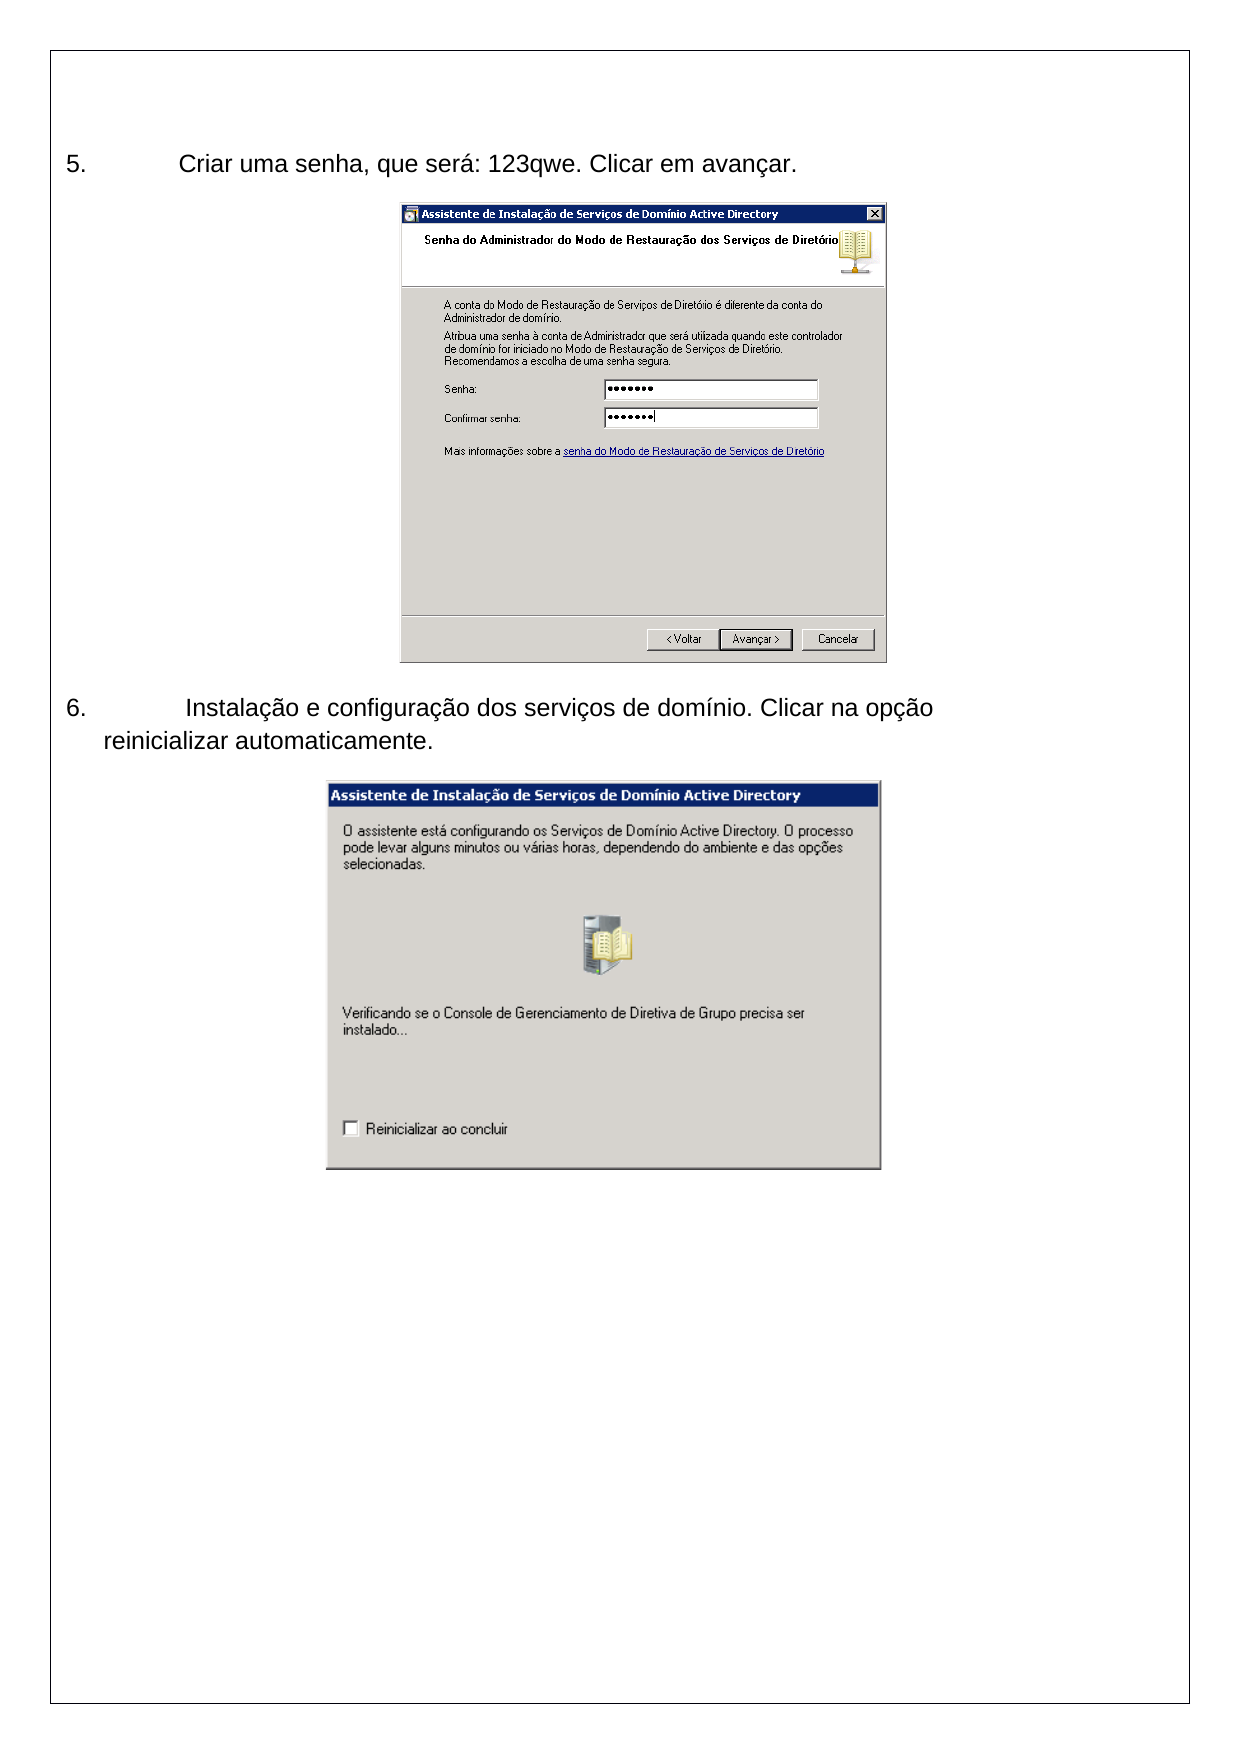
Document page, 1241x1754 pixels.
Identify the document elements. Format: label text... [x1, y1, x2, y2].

picture [325, 780, 882, 1170]
list Criar uma senha, que será: 123qwe. Clicar em avançar. [66, 149, 1062, 177]
picture [399, 202, 887, 663]
list Instalação e configuração dos serviços de domínio. Clicar na opção reinicializar automaticamente. [66, 693, 1062, 755]
